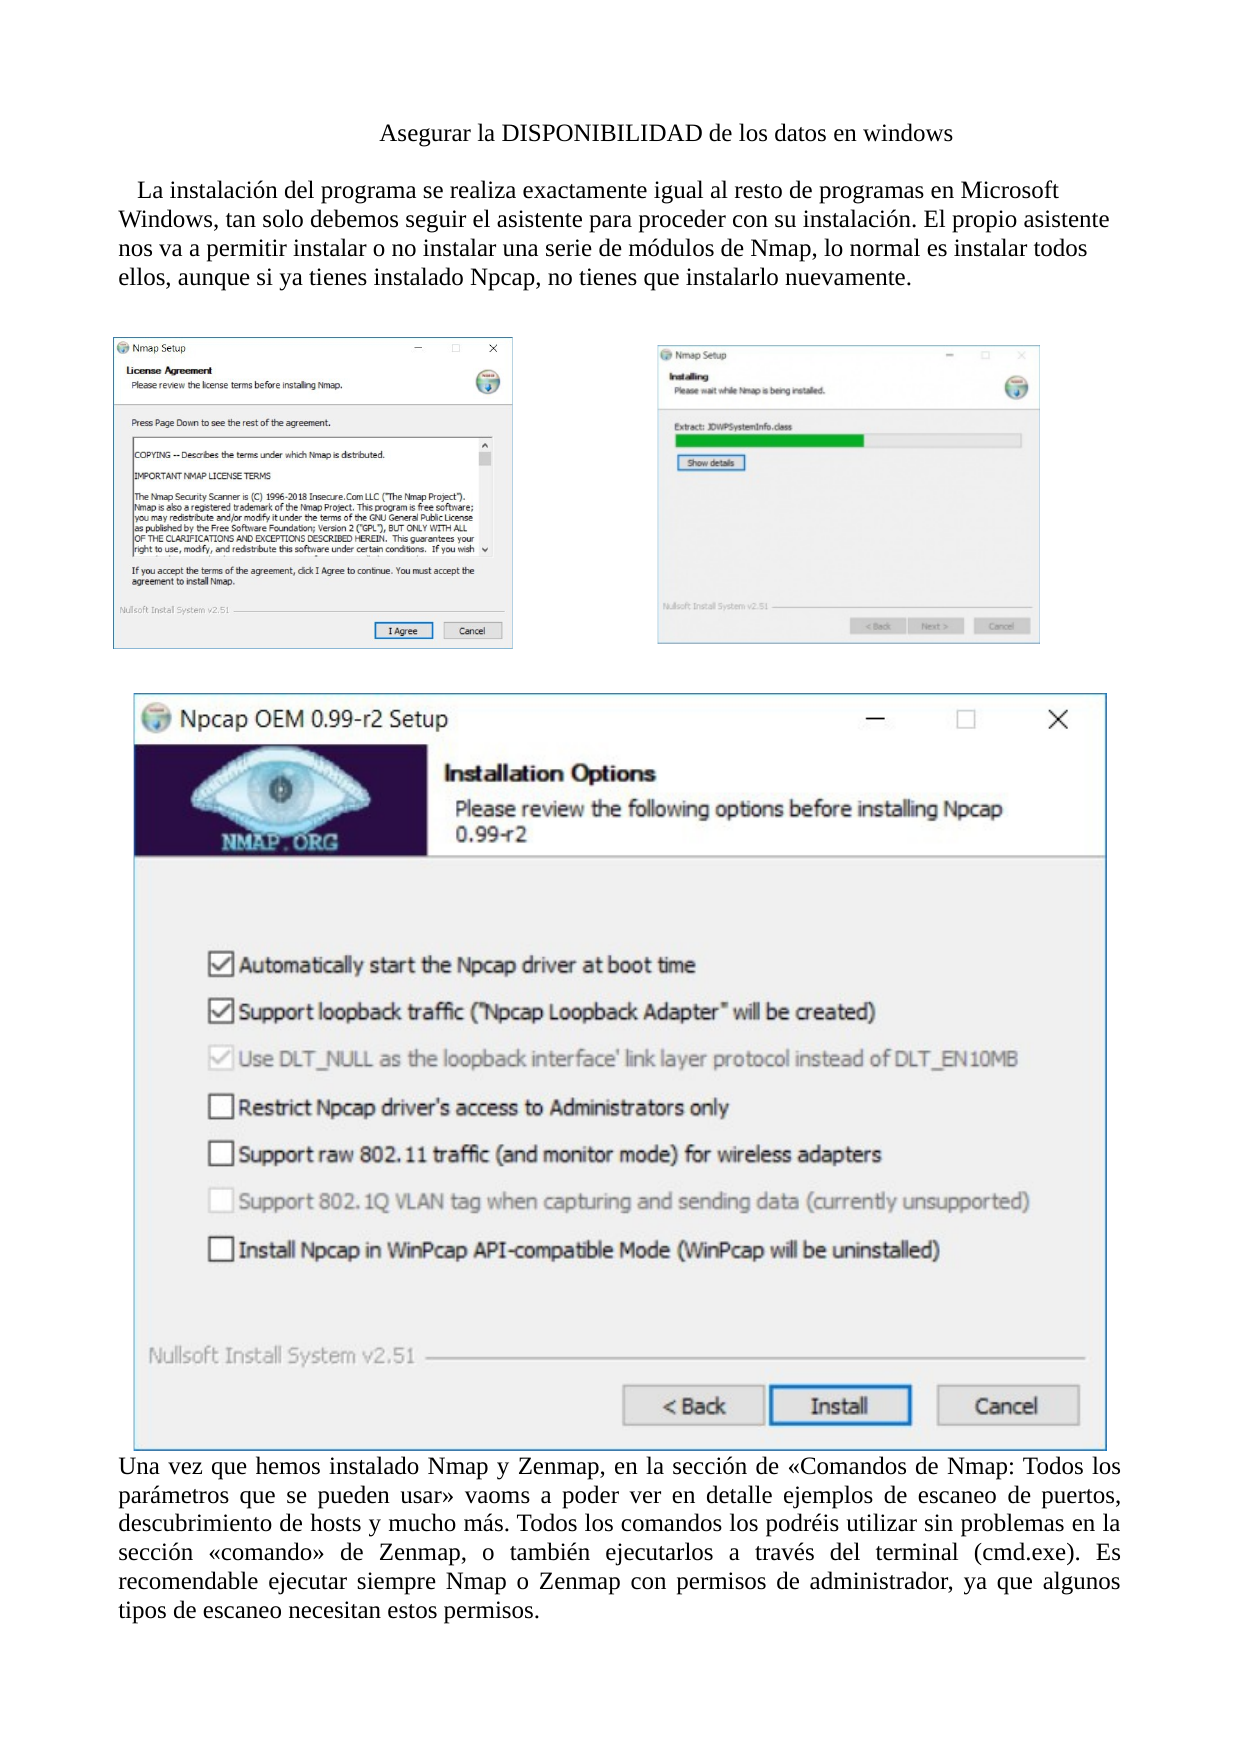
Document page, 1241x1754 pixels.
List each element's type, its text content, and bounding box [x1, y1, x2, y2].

text Una vez que hemos instalado Nmap y Zenmap, en la sección de «Comandos de Nmap: Todos los parámetros que se pueden usar» vaoms a poder ver en detalle ejemplos de escaneo de puertos, descubrimiento de hosts y mucho más. Todos los comandos los podréis utilizar sin problemas en la sección «comando» de Zenmap, o también ejecutarlos a través del terminal (cmd.exe). Es recomendable ejecutar siempre Nmap o Zenmap con permisos de administrador, ya que algunos tipos de escaneo necesitan estos permisos. [118, 693, 1122, 1623]
picture [113, 337, 513, 649]
picture [133, 693, 1107, 1451]
picture [657, 345, 1040, 644]
text Asegurar la DISPONIBILIDAD de los datos en windows [118, 118, 1122, 147]
text La instalación del programa se realiza exactamente igual al resto de programas en Microsoft Windows, tan solo debemos seguir el asistente para proceder con su instalación. El propio asistente nos va a permitir instalar o no instalar una serie de módulos de Nmap, lo normal es instalar todos ellos, aunque si ya tienes instalado Npcap, no tienes que instalarlo nuevamente. [118, 176, 1122, 291]
